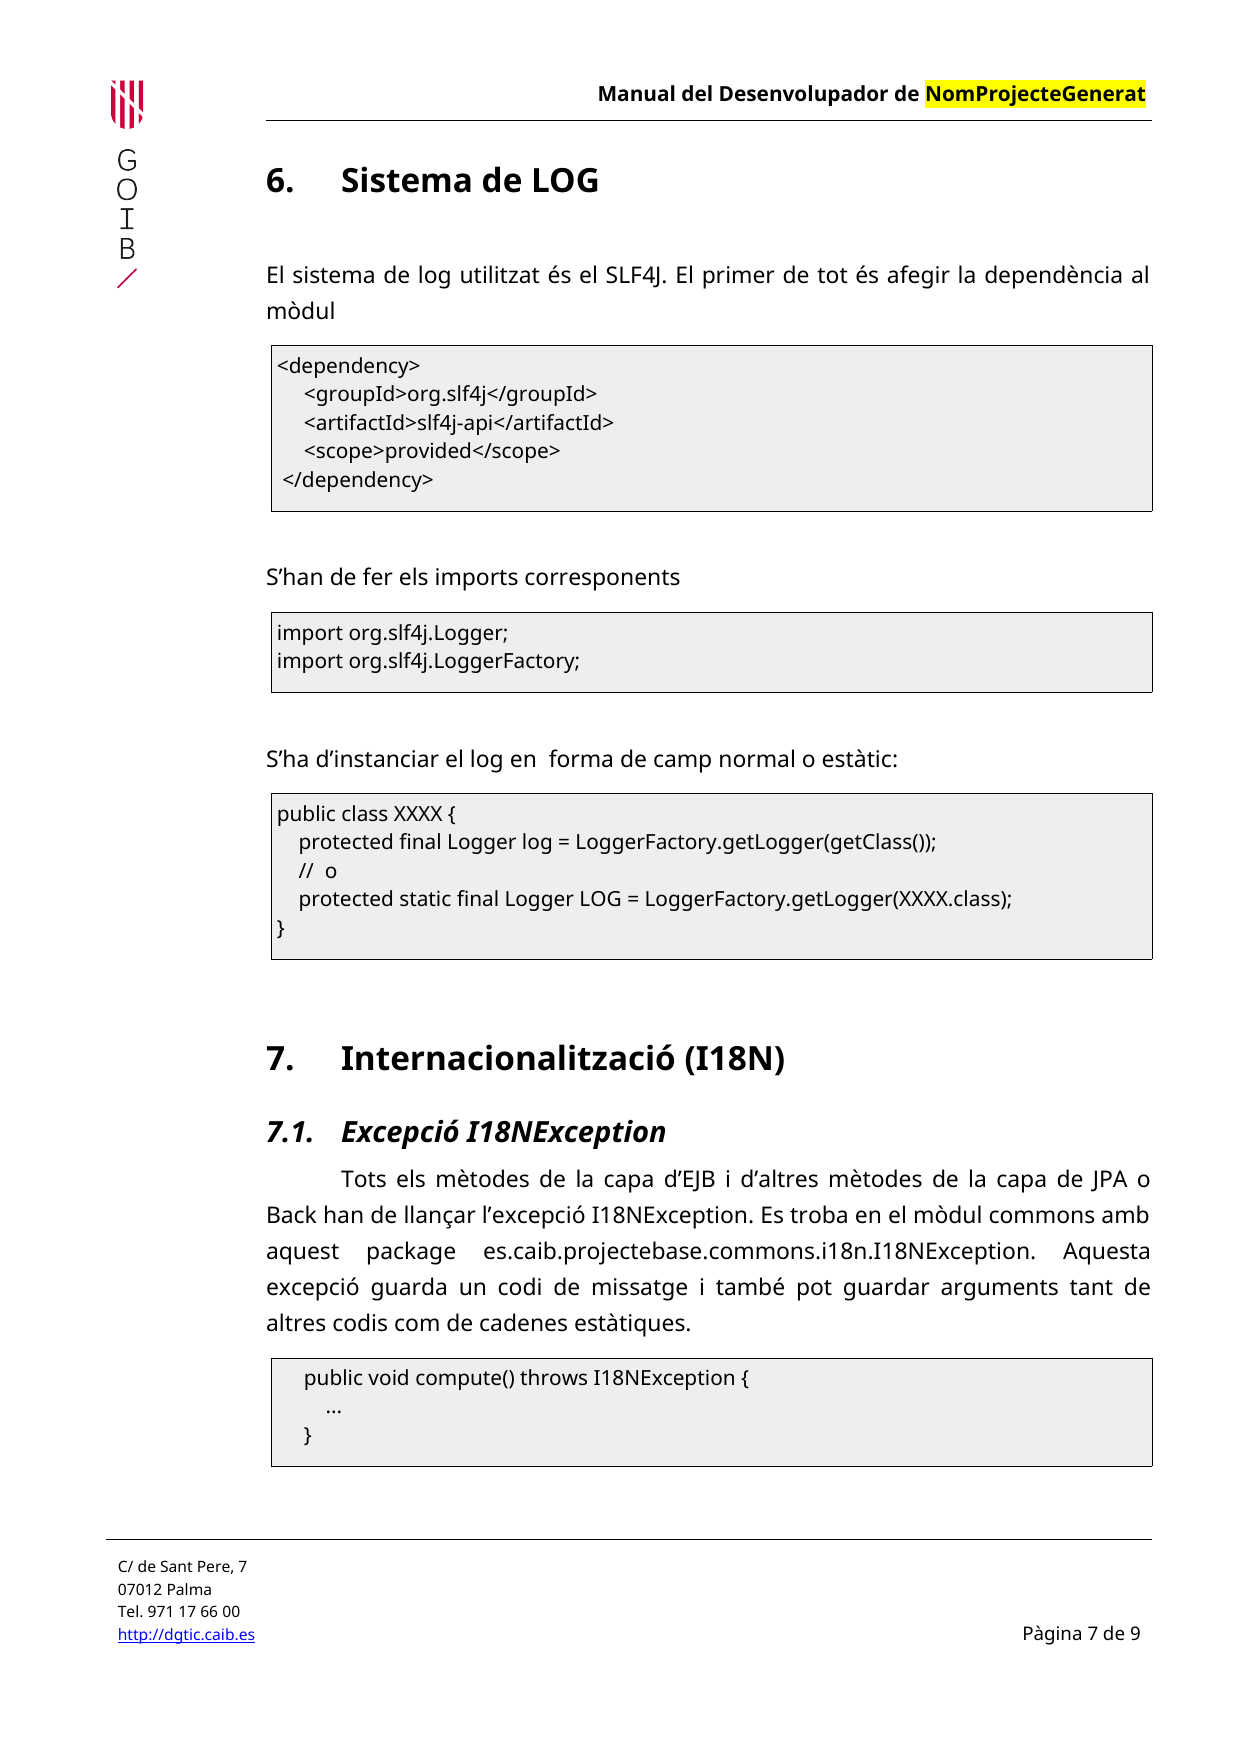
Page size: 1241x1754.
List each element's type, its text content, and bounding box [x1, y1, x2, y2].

picture [82, 57, 172, 319]
table_header public void compute() throws I18NException { ... } [272, 1359, 1152, 1466]
subtitle Sistema de LOG [266, 156, 1152, 202]
text S’ha d’instanciar el log en forma de camp normal o estàtic: [266, 743, 1152, 774]
text Tots els mètodes de la capa d’EJB i d’altres mètodes de la capa de JPA o Back han de llançar l’excepció I18NException. Es troba en el mòdul commons amb aquest package es.caib.projectebase.commons.i18n.I18NException. Aquesta excepció guarda un codi de missatge i també pot guardar arguments tant de altres codis com de cadenes estàtiques. [266, 1163, 1152, 1338]
table_header public class XXXX { protected final Logger log = LoggerFactory.getLogger(getClass()); // o protected static final Logger LOG = LoggerFactory.getLogger(XXXX.class); } [272, 794, 1152, 959]
text S’han de fer els imports corresponents [266, 561, 1152, 592]
table_header import org.slf4j.Logger; import org.slf4j.LoggerFactory; [272, 613, 1152, 692]
text El sistema de log utilitzat és el SLF4J. El primer de tot és afegir la dependència al mòdul [266, 259, 1152, 326]
subtitle Internacionalització (I18N) [266, 1034, 1152, 1080]
subtitle Excepció I18NException [266, 1111, 1152, 1151]
table_header <dependency> <groupId>org.slf4j</groupId> <artifactId>slf4j-api</artifactId> <scope>provided</scope> </dependency> [272, 346, 1152, 511]
